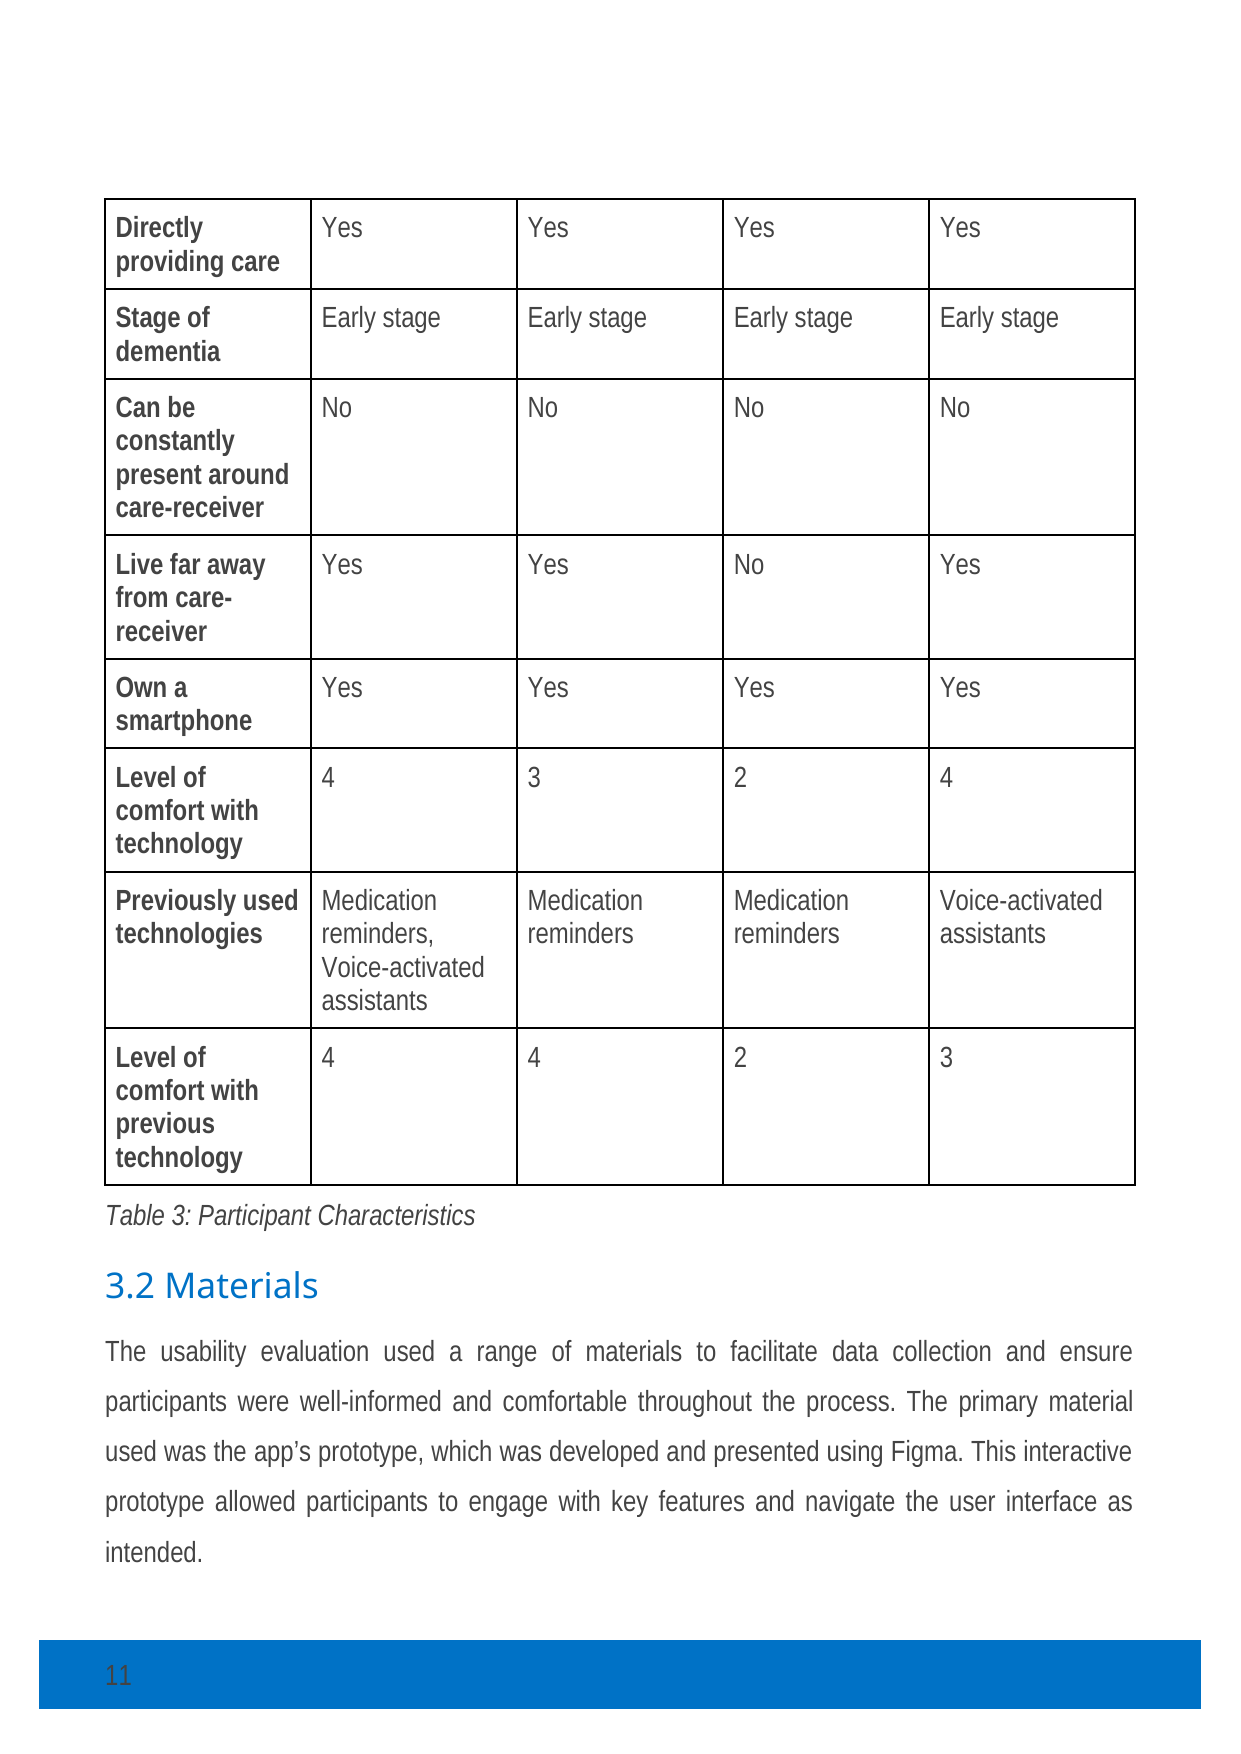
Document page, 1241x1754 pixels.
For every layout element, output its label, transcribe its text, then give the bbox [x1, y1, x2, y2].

table_cell Yes [724, 200, 928, 288]
table_cell 4 [930, 749, 1134, 871]
table_cell 2 [724, 749, 928, 871]
table_cell Own a smartphone [106, 660, 310, 747]
table_cell No [518, 380, 722, 534]
table_cell Yes [930, 660, 1134, 747]
table_cell No [930, 380, 1134, 534]
table_cell Yes [724, 660, 928, 747]
table_cell 2 [724, 1029, 928, 1184]
text Table 3: Participant Characteristics [105, 1198, 1135, 1232]
table_cell Yes [930, 536, 1134, 657]
table_cell Medication reminders [724, 873, 928, 1027]
table_cell Early stage [724, 290, 928, 378]
table_cell Medication reminders, Voice-activated assistants [312, 873, 516, 1027]
text The usability evaluation used a range of materials to facilitate data collection and ensure participants were well-informed and comfortable throughout the process. The primary material used was the app’s prototype, which was developed and presented using Figma. This interactive prototype allowed participants to engage with key features and navigate the user interface as intended. [105, 1334, 1135, 1568]
table_cell Voice-activated assistants [930, 873, 1134, 1027]
table_cell Level of comfort with previous technology [106, 1029, 310, 1184]
table_cell Stage of dementia [106, 290, 310, 378]
table_cell Yes [312, 536, 516, 657]
subtitle 3.2 Materials [105, 1261, 1135, 1309]
table_cell Previously used technologies [106, 873, 310, 1027]
table_cell 3 [930, 1029, 1134, 1184]
table_cell 4 [518, 1029, 722, 1184]
table_cell Yes [312, 660, 516, 747]
table_cell 4 [312, 1029, 516, 1184]
table_cell Can be constantly present around care-receiver [106, 380, 310, 534]
table_cell No [724, 536, 928, 657]
table_cell Early stage [312, 290, 516, 378]
table_cell 3 [518, 749, 722, 871]
table_cell Early stage [518, 290, 722, 378]
table_cell Level of comfort with technology [106, 749, 310, 871]
table_cell Yes [518, 660, 722, 747]
table_cell Yes [930, 200, 1134, 288]
table_cell 4 [312, 749, 516, 871]
table_cell Yes [518, 536, 722, 657]
table_cell Live far away from care-receiver [106, 536, 310, 657]
table_cell Yes [312, 200, 516, 288]
table_cell Early stage [930, 290, 1134, 378]
table_cell Yes [518, 200, 722, 288]
table_cell No [724, 380, 928, 534]
table_cell Directly providing care [106, 200, 310, 288]
table_cell No [312, 380, 516, 534]
table_cell Medication reminders [518, 873, 722, 1027]
